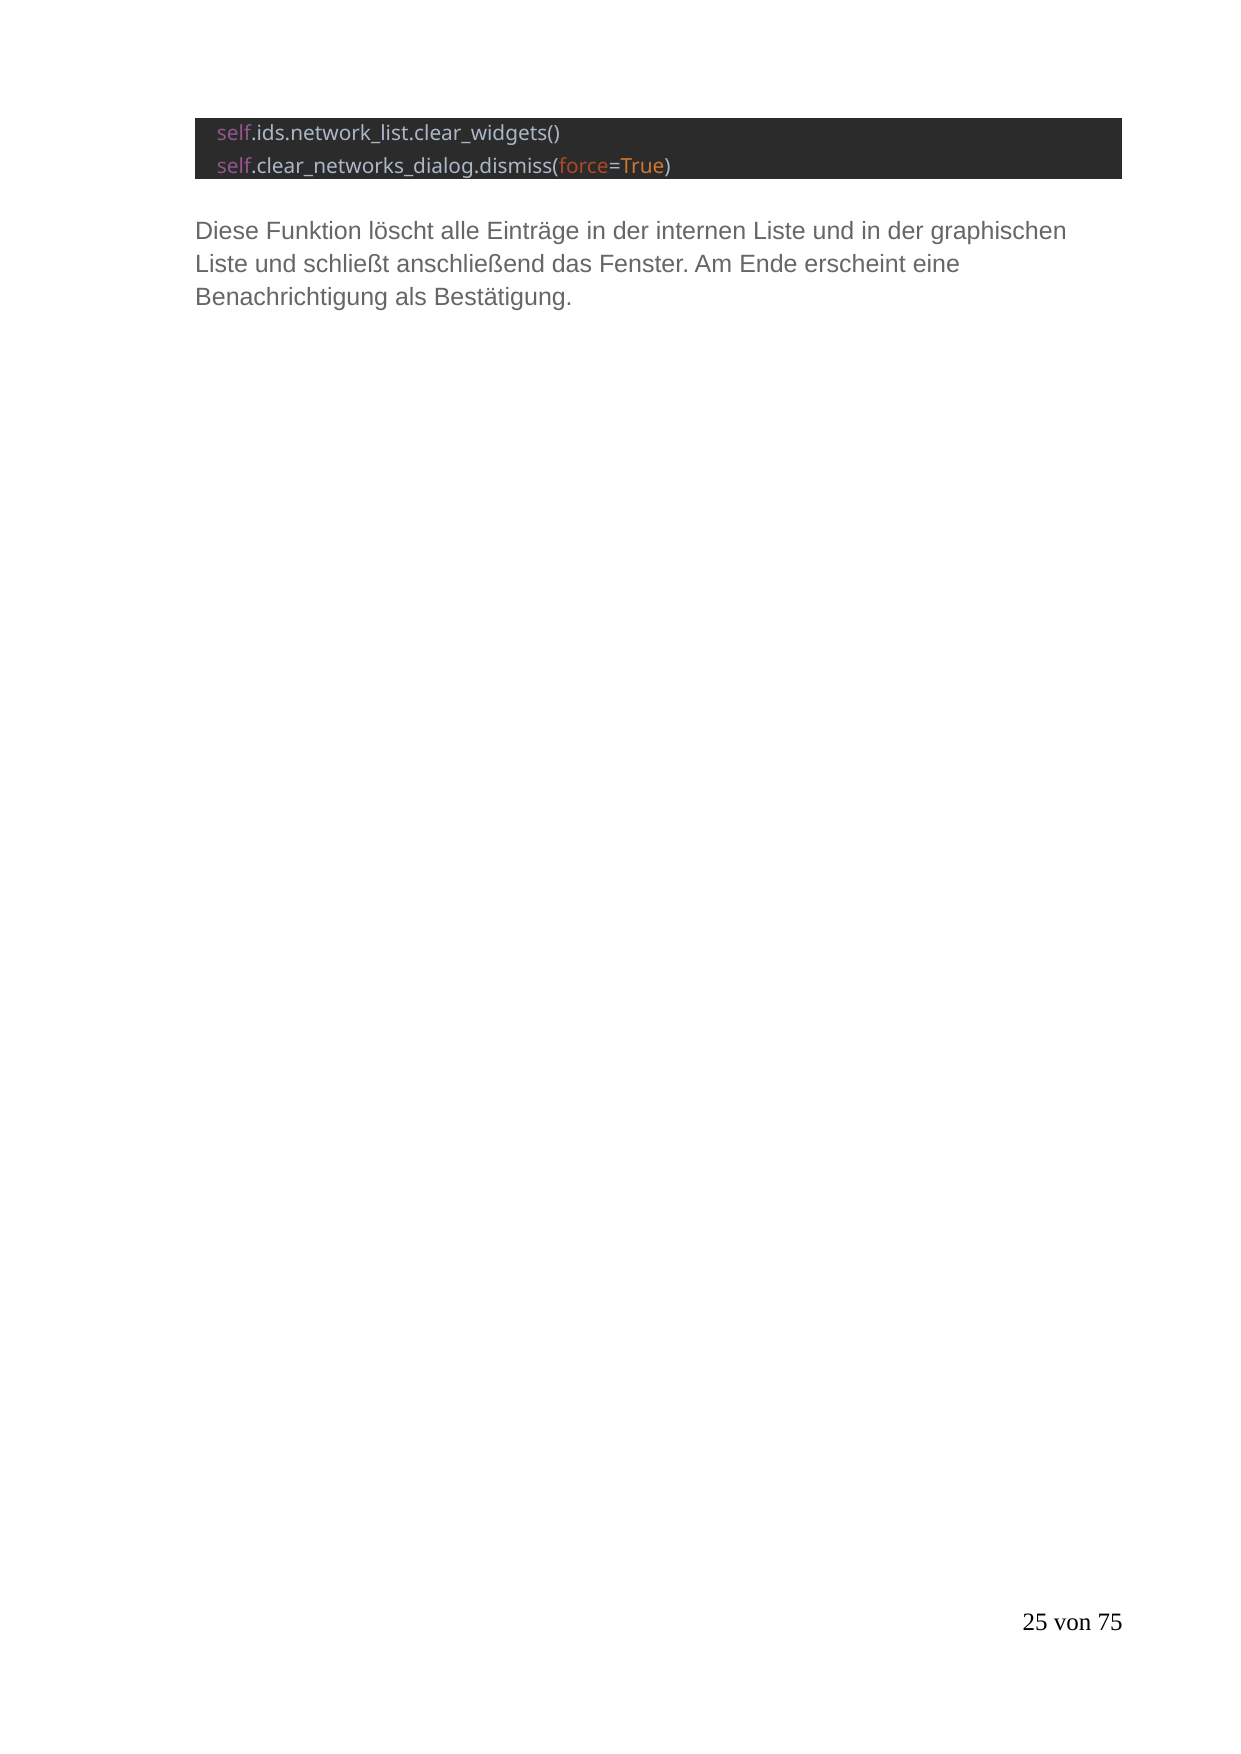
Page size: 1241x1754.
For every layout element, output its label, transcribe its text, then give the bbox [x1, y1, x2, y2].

text Diese Funktion löscht alle Einträge in der internen Liste und in der graphischen Liste und schließt anschließend das Fenster. Am Ende erscheint eine Benachrichtigung als Bestätigung. [195, 216, 1122, 311]
text self.ids.network_list.clear_widgets() self.clear_networks_dialog.dismiss(force=True) [195, 118, 1122, 179]
